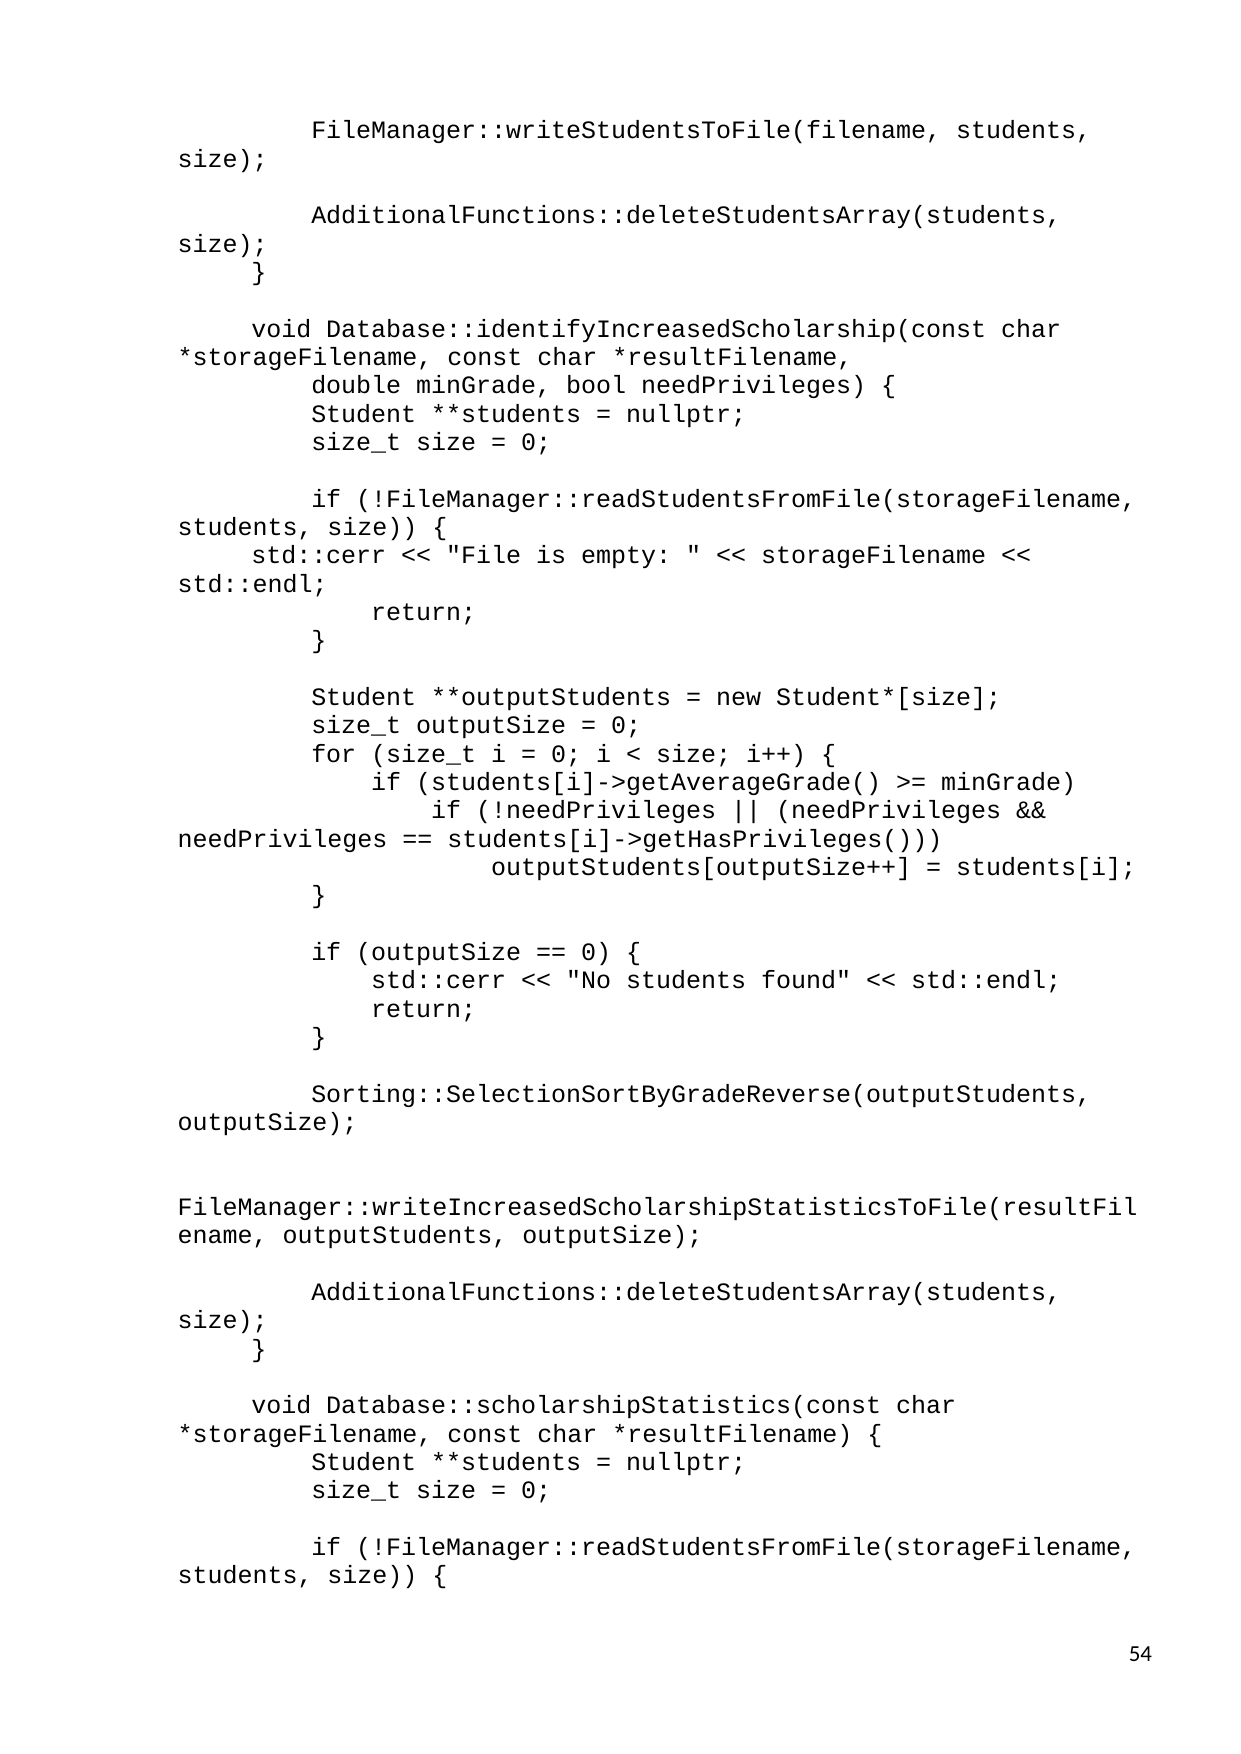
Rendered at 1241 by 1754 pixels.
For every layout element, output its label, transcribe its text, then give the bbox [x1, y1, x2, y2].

text void Database::scholarshipStatistics(const char *storageFilename, const char *resultFilename) { [177, 1393, 1152, 1450]
text size_t size = 0; [177, 1478, 1152, 1506]
text outputStudents[outputSize++] = students[i]; [177, 855, 1152, 883]
text Student **students = nullptr; [177, 1450, 1152, 1478]
text std::cerr << "No students found" << std::endl; [177, 968, 1152, 996]
text for (size_t i = 0; i < size; i++) { [177, 741, 1152, 770]
text } [177, 1025, 1152, 1053]
text return; [177, 996, 1152, 1025]
text Student **outputStudents = new Student*[size]; [177, 685, 1152, 713]
text size_t outputSize = 0; [177, 713, 1152, 741]
text } [177, 260, 1152, 288]
text double minGrade, bool needPrivileges) { [177, 373, 1152, 401]
text if (outputSize == 0) { [177, 940, 1152, 968]
text AdditionalFunctions::deleteStudentsArray(students, size); [177, 203, 1152, 260]
text Sorting::SelectionSortByGradeReverse(outputStudents, outputSize); [177, 1081, 1152, 1138]
text } [177, 628, 1152, 656]
text AdditionalFunctions::deleteStudentsArray(students, size); [177, 1280, 1152, 1336]
text if (!needPrivileges || (needPrivileges && needPrivileges == students[i]->getHasPrivileges())) [177, 798, 1152, 855]
text if (students[i]->getAverageGrade() >= minGrade) [177, 770, 1152, 798]
text } [177, 883, 1152, 911]
text } [177, 1336, 1152, 1365]
text if (!FileManager::readStudentsFromFile(storageFilename, students, size)) { [177, 1535, 1152, 1591]
text return; [177, 600, 1152, 628]
text void Database::identifyIncreasedScholarship(const char *storageFilename, const char *resultFilename, [177, 316, 1152, 373]
text size_t size = 0; [177, 430, 1152, 458]
text FileManager::writeStudentsToFile(filename, students, size); [177, 118, 1152, 175]
text FileManager::writeIncreasedScholarshipStatisticsToFile(resultFilename, outputStudents, outputSize); [177, 1166, 1152, 1251]
text std::cerr << "File is empty: " << storageFilename << std::endl; [177, 543, 1152, 600]
text if (!FileManager::readStudentsFromFile(storageFilename, students, size)) { [177, 486, 1152, 543]
text Student **students = nullptr; [177, 401, 1152, 430]
